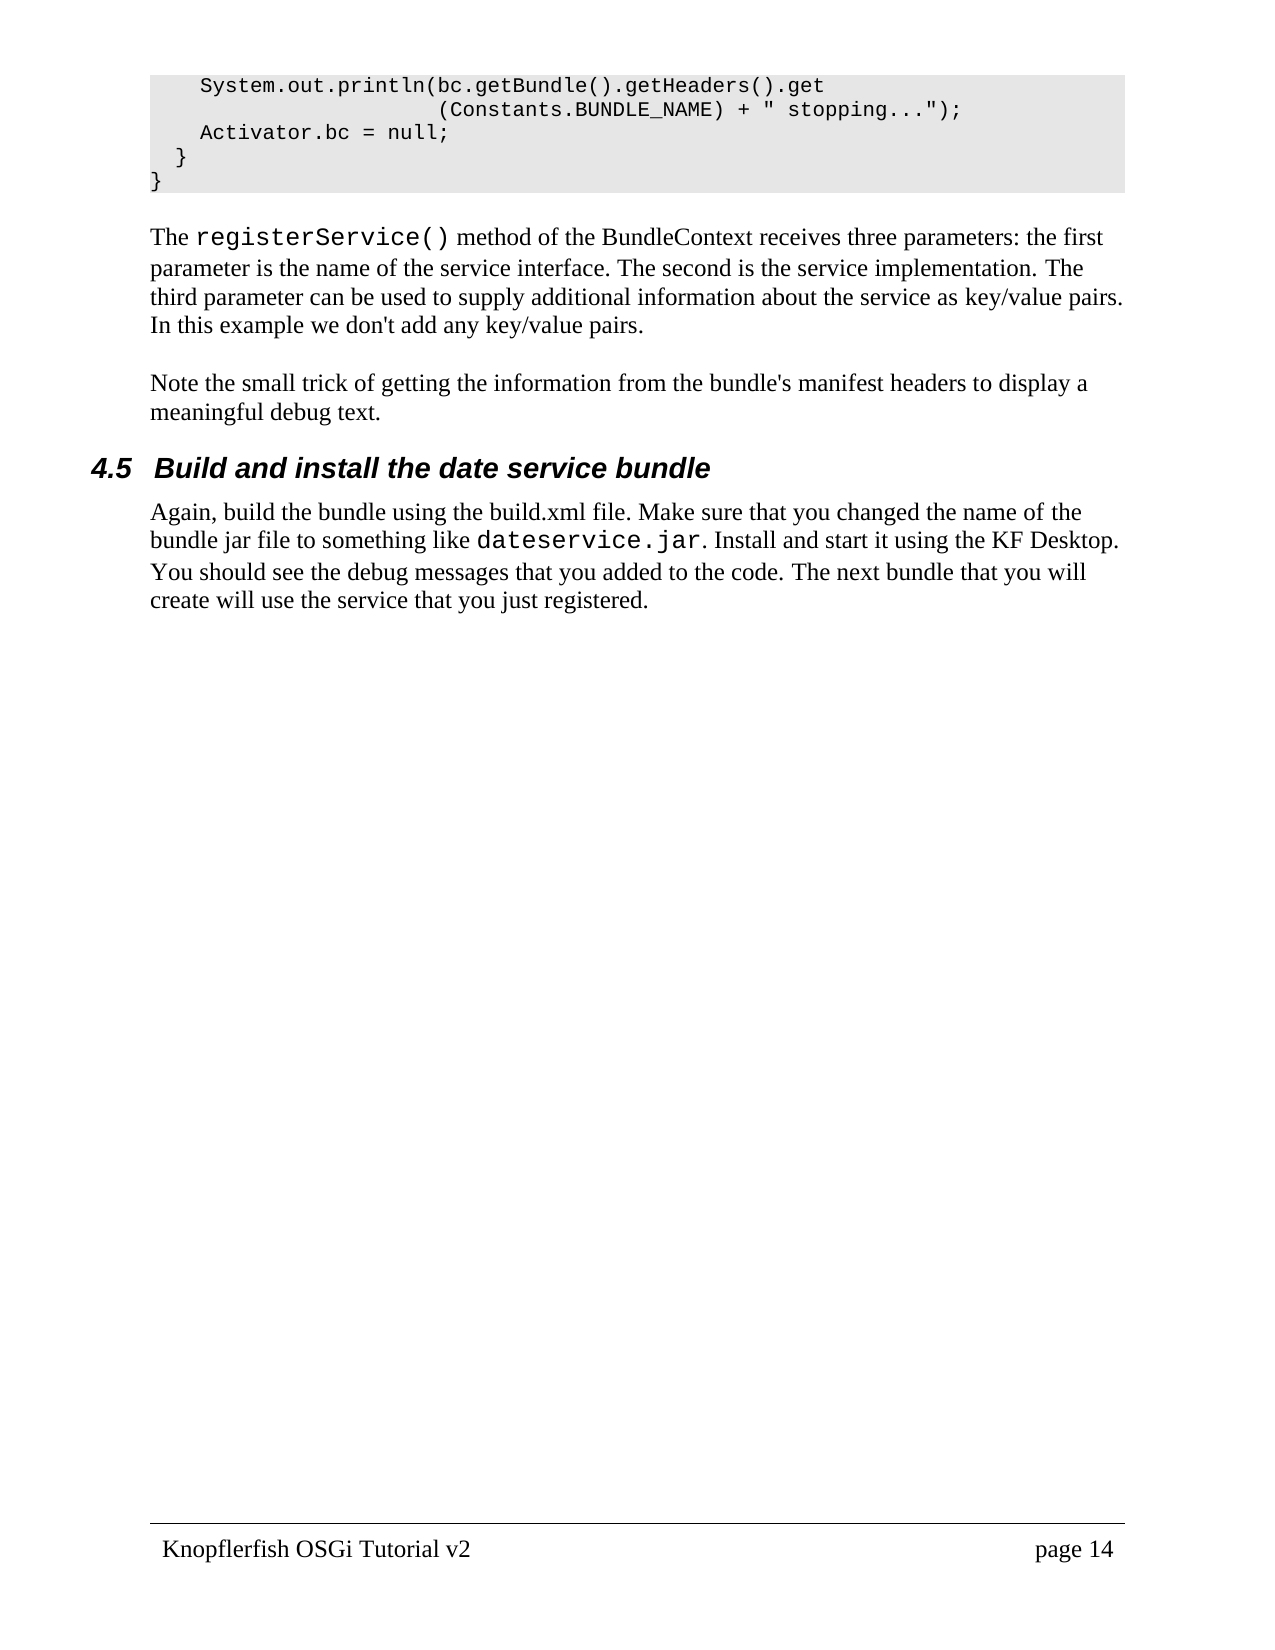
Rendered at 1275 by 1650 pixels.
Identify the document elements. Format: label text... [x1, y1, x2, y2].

text System.out.println(bc.getBundle().getHeaders().get [150, 75, 1125, 99]
text (Constants.BUNDLE_NAME) + " stopping..."); [150, 99, 1125, 122]
text } [150, 146, 1125, 169]
text Note the small trick of getting the information from the bundle's manifest headers to display a meaningful debug text. [150, 368, 1125, 426]
text Activator.bc = null; [150, 122, 1125, 146]
subtitle Build and install the date service bundle [91, 451, 1125, 484]
text The registerService() method of the BundleContext receives three parameters: the first parameter is the name of the service interface. The second is the service implementation. The third parameter can be used to supply additional information about the service as key/value pairs. In this example we don't add any key/value pairs. [150, 222, 1125, 339]
text Again, build the bundle using the build.xml file. Make sure that you changed the name of the bundle jar file to something like dateservice.jar. Install and start it using the KF Desktop. You should see the debug messages that you added to the code. The next bundle that you will create will use the service that you just registered. [150, 497, 1125, 614]
text } [150, 169, 1125, 193]
